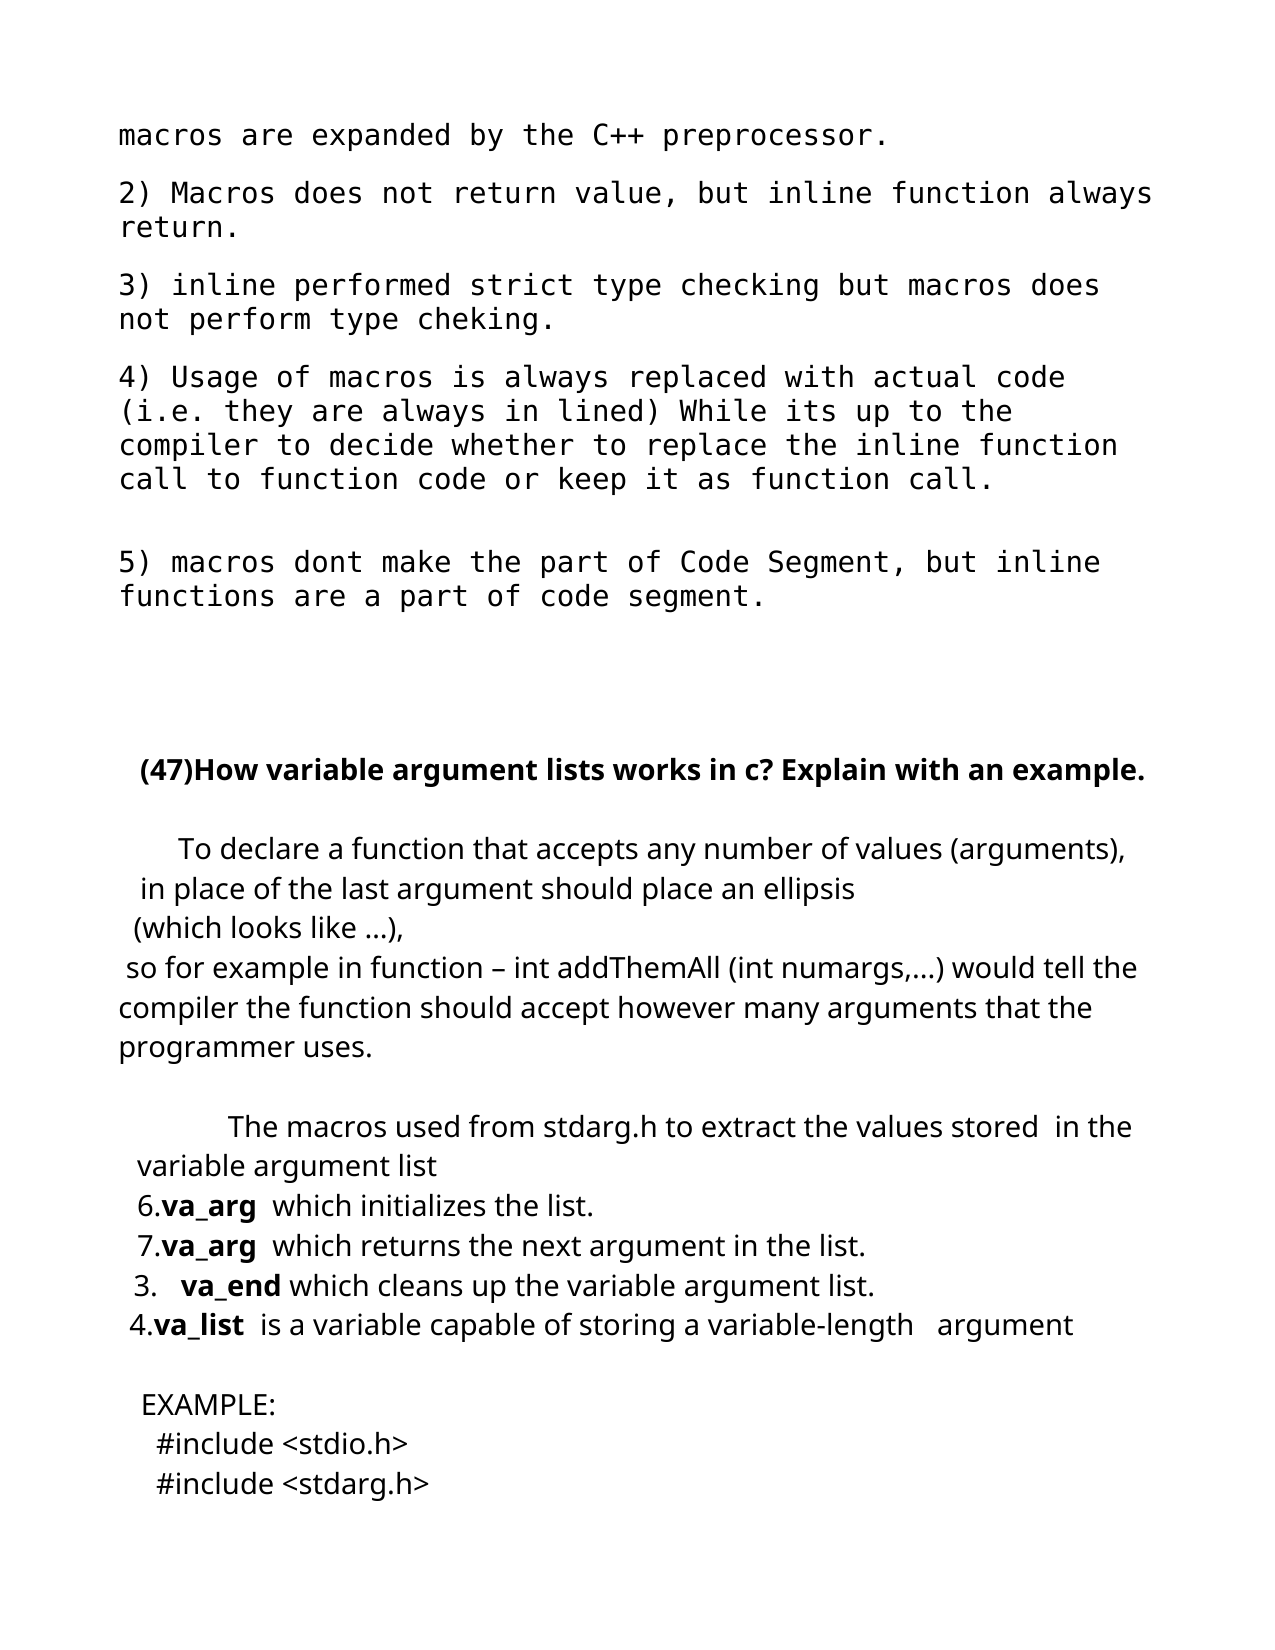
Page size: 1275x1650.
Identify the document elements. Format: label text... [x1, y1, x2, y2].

text 2) Macros does not return value, but inline function always return. [118, 176, 1157, 244]
text va_arg which initializes the list. [137, 1185, 1140, 1225]
text va_list is a variable capable of storing a variable-length argument [129, 1304, 1140, 1344]
text va_arg which returns the next argument in the list. [137, 1225, 1140, 1265]
text 4) Usage of macros is always replaced with actual code (i.e. they are always in lined) While its up to the compiler to decide whether to replace the inline function call to function code or keep it as function call. [118, 361, 1157, 497]
text 3. va_end which cleans up the variable argument list. [118, 1265, 1140, 1304]
text To declare a function that accepts any number of values (arguments), in place of the last argument should place an ellipsis [140, 828, 1132, 908]
text macros are expanded by the C++ preprocessor. [118, 118, 1157, 152]
text EXAMPLE: [118, 1384, 1157, 1423]
text so for example in function – int addThemAll (int numargs,...) would tell the compiler the function should accept however many arguments that the programmer uses. [118, 947, 1157, 1066]
text (47)How variable argument lists works in c? Explain with an example. [140, 749, 1157, 788]
text 3) inline performed strict type checking but macros does not perform type cheking. [118, 268, 1157, 336]
text #include <stdio.h> [118, 1423, 1157, 1463]
text #include <stdarg.h> [118, 1463, 1157, 1503]
text The macros used from stdarg.h to extract the values stored in the variable argument list [137, 1106, 1140, 1185]
text 5) macros dont make the part of Code Segment, but inline functions are a part of code segment. [118, 545, 1157, 613]
text (which looks like …), [118, 908, 1157, 947]
